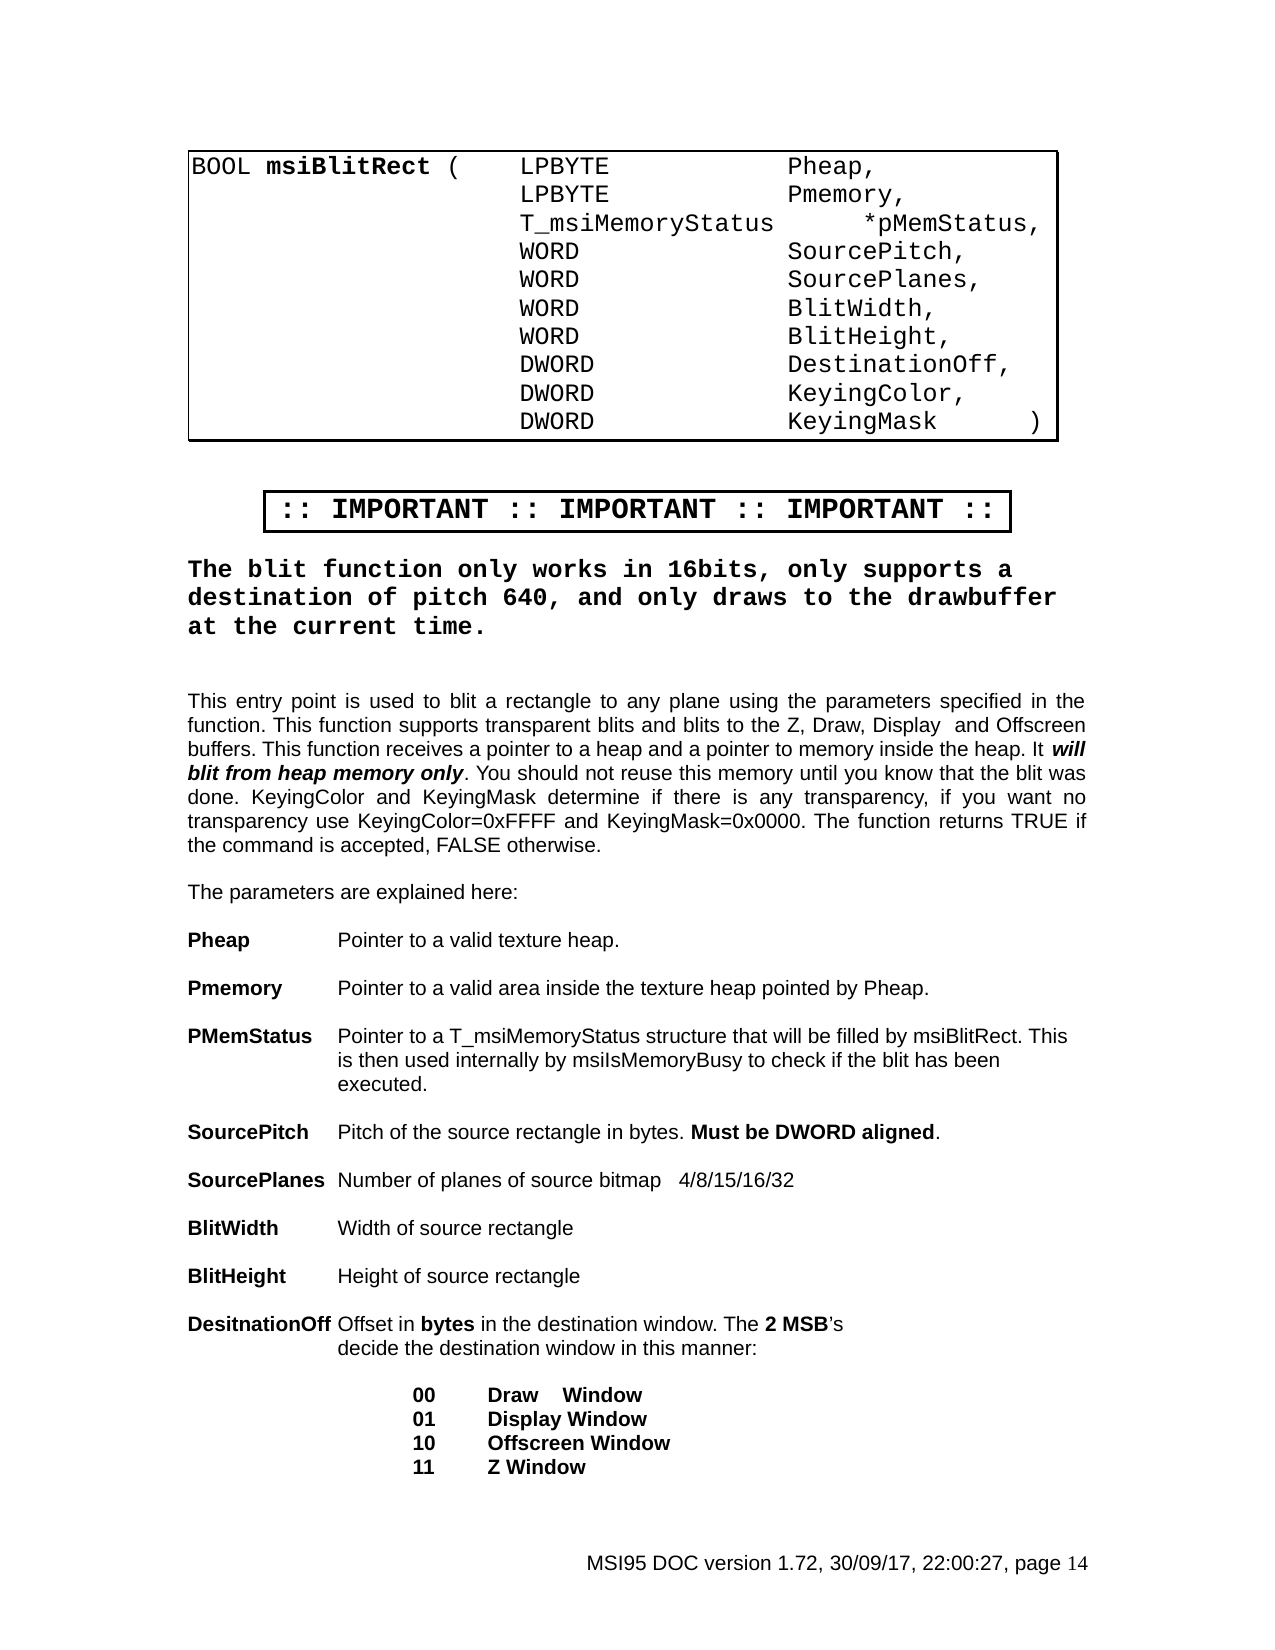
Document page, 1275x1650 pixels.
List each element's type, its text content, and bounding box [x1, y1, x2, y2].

text BlitWidth Width of source rectangle [187, 1216, 1087, 1239]
text DesitnationOff Offset in bytes in the destination window. The 2 MSB’s [187, 1311, 1087, 1335]
text The parameters are explained here: [187, 880, 1087, 904]
text This entry point is used to blit a rectangle to any plane using the parameters specified in the function. This function supports transparent blits and blits to the Z, Draw, Display and Offscreen buffers. This function receives a pointer to a heap and a pointer to memory inside the heap. It will blit from heap memory only. You should not reuse this memory until you know that the blit was done. KeyingColor and KeyingMask determine if there is any transparency, if you want no transparency use KeyingColor=0xFFFF and KeyingMask=0x0000. The function returns TRUE if the command is accepted, FALSE otherwise. [187, 689, 1087, 857]
text BlitHeight Height of source rectangle [187, 1263, 1087, 1287]
text :: IMPORTANT :: IMPORTANT :: IMPORTANT :: [266, 493, 1009, 530]
text PMemStatus Pointer to a T_msiMemoryStatus structure that will be filled by msiBlitRect. This is then used internally by msiIsMemoryBusy to check if the blit has been executed. [187, 1024, 1087, 1096]
text The blit function only works in 16bits, only supports a destination of pitch 640, and only draws to the drawbuffer at the current time. [187, 557, 1087, 642]
text 01 Display Window [262, 1407, 1087, 1431]
text Pmemory Pointer to a valid area inside the texture heap pointed by Pheap. [187, 976, 1087, 1000]
text 11 Z Window [262, 1455, 1087, 1479]
text 10 Offscreen Window [262, 1431, 1087, 1455]
text Pheap Pointer to a valid texture heap. [187, 928, 1087, 952]
text decide the destination window in this manner: [337, 1335, 1087, 1359]
text SourcePitch Pitch of the source rectangle in bytes. Must be DWORD aligned. [187, 1120, 1087, 1144]
text BOOL msiBlitRect ( LPBYTE Pheap, LPBYTE Pmemory, T_msiMemoryStatus *pMemStatus, WORD SourcePitch, WORD SourcePlanes, WORD BlitWidth, WORD BlitHeight, DWORD DestinationOff, DWORD KeyingColor, DWORD KeyingMask ) [189, 152, 1056, 439]
text SourcePlanes Number of planes of source bitmap 4/8/15/16/32 [187, 1168, 1087, 1192]
text 00 Draw Window [262, 1383, 1087, 1407]
